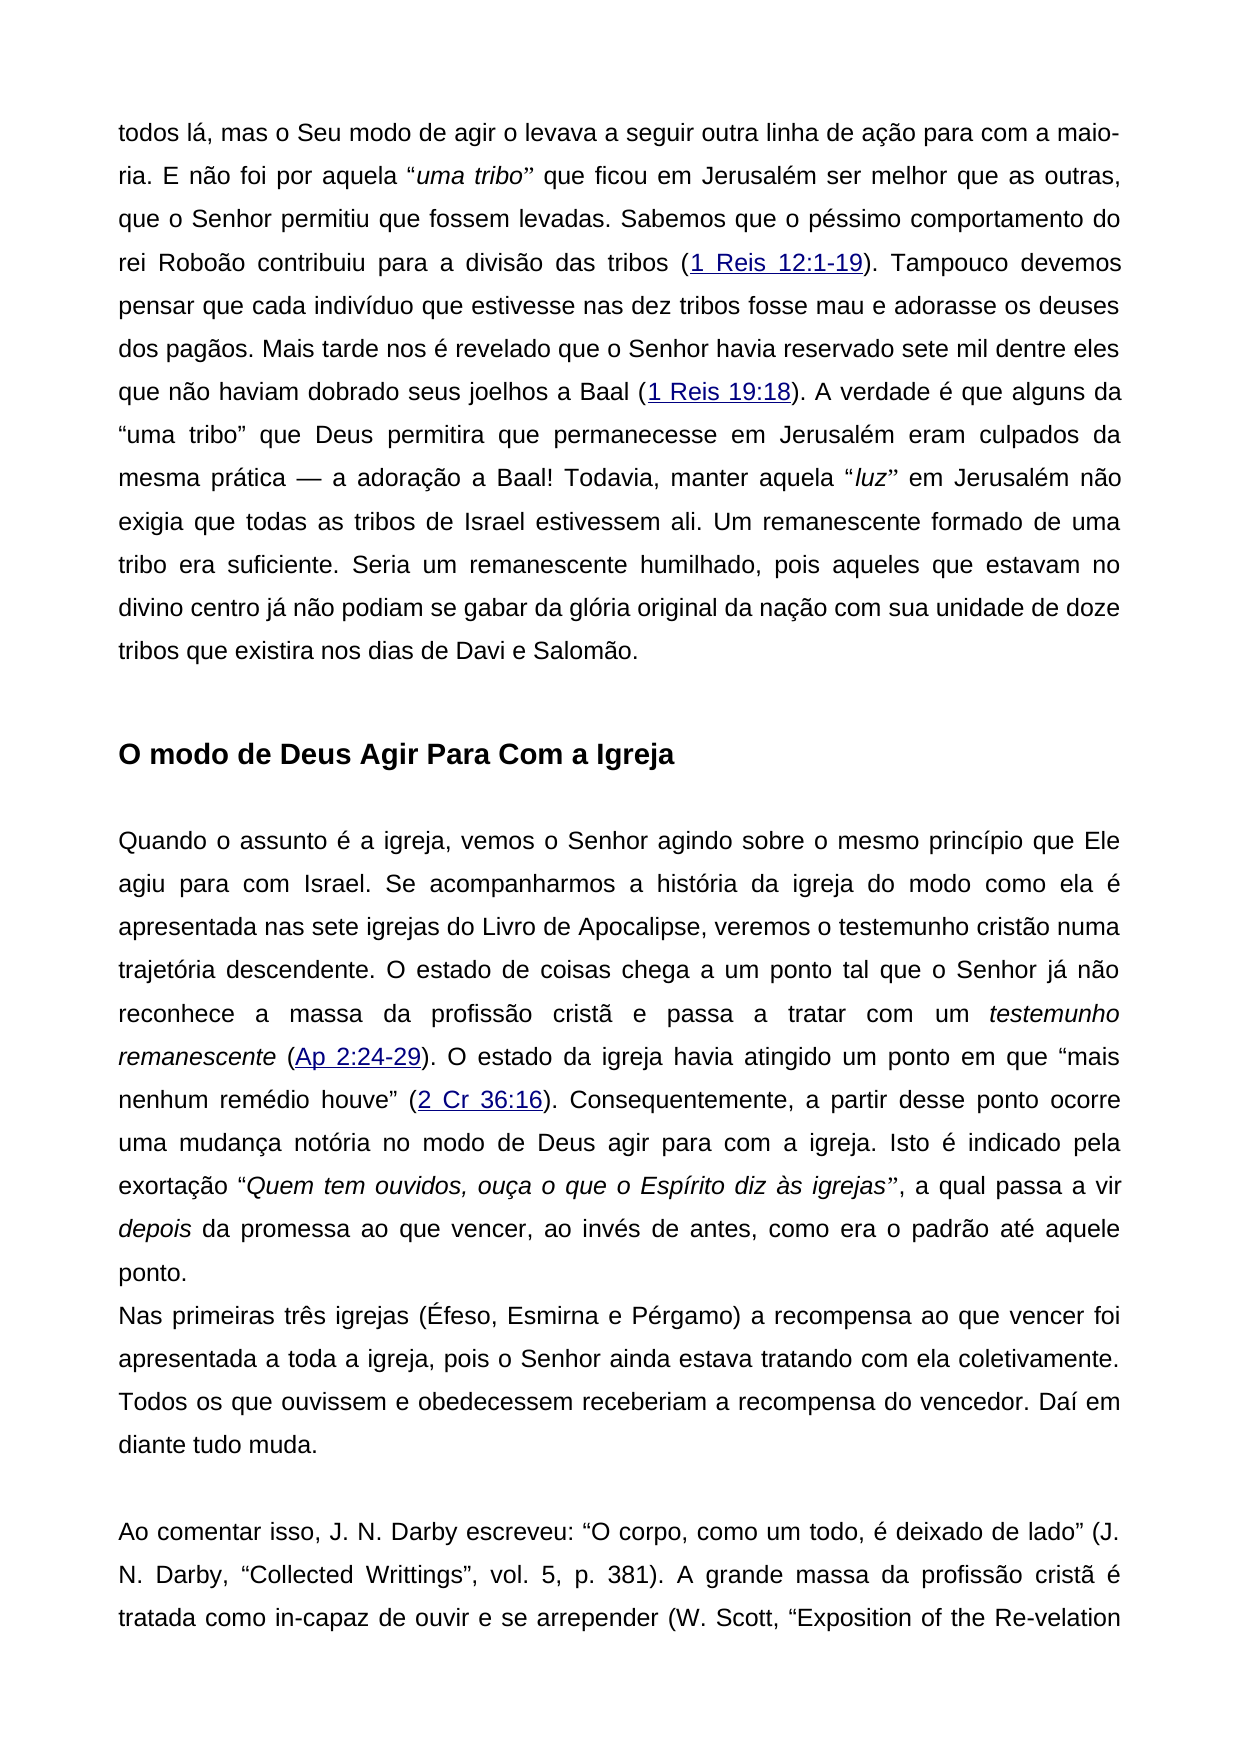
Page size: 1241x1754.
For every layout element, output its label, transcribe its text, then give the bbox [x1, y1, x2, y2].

text todos lá, mas o Seu modo de agir o levava a seguir outra linha de ação para com a maio-ria. E não foi por aquela “uma tribo” que ficou em Jerusalém ser melhor que as outras, que o Senhor permitiu que fossem levadas. Sabemos que o péssimo comportamento do rei Roboão contribuiu para a divisão das tribos (1 Reis 12:1-19). Tampouco devemos pensar que cada indivíduo que estivesse nas dez tribos fosse mau e adorasse os deuses dos pagãos. Mais tarde nos é revelado que o Senhor havia reservado sete mil dentre eles que não haviam dobrado seus joelhos a Baal (1 Reis 19:18). A verdade é que alguns da “uma tribo” que Deus permitira que permanecesse em Jerusalém eram culpados da mesma prática — a adoração a Baal! Todavia, manter aquela “luz” em Jerusalém não exigia que todas as tribos de Israel estivessem ali. Um remanescente formado de uma tribo era suficiente. Seria um remanescente humilhado, pois aqueles que estavam no divino centro já não podiam se gabar da glória original da nação com sua unidade de doze tribos que existira nos dias de Davi e Salomão. [118, 118, 1122, 664]
text Quando o assunto é a igreja, vemos o Senhor agindo sobre o mesmo princípio que Ele agiu para com Israel. Se acompanharmos a história da igreja do modo como ela é apresentada nas sete igrejas do Livro de Apocalipse, veremos o testemunho cristão numa trajetória descendente. O estado de coisas chega a um ponto tal que o Senhor já não reconhece a massa da profissão cristã e passa a tratar com um testemunho remanescente (Ap 2:24-29). O estado da igreja havia atingido um ponto em que “mais nenhum remédio houve” (2 Cr 36:16). Consequentemente, a partir desse ponto ocorre uma mudança notória no modo de Deus agir para com a igreja. Isto é indicado pela exortação “Quem tem ouvidos, ouça o que o Espírito diz às igrejas”, a qual passa a vir depois da promessa ao que vencer, ao invés de antes, como era o padrão até aquele ponto. [118, 826, 1122, 1286]
text Nas primeiras três igrejas (Éfeso, Esmirna e Pérgamo) a recompensa ao que vencer foi apresentada a toda a igreja, pois o Senhor ainda estava tratando com ela coletivamente. Todos os que ouvissem e obedecessem receberiam a recompensa do vencedor. Daí em diante tudo muda. [118, 1301, 1122, 1459]
subtitle O modo de Deus Agir Para Com a Igreja [118, 737, 1122, 770]
text Ao comentar isso, J. N. Darby escreveu: “O corpo, como um todo, é deixado de lado” (J. N. Darby, “Collected Writtings”, vol. 5, p. 381). A grande massa da profissão cristã é tratada como in-capaz de ouvir e se arrepender (W. Scott, “Exposition of the Re-velation [118, 1516, 1122, 1631]
